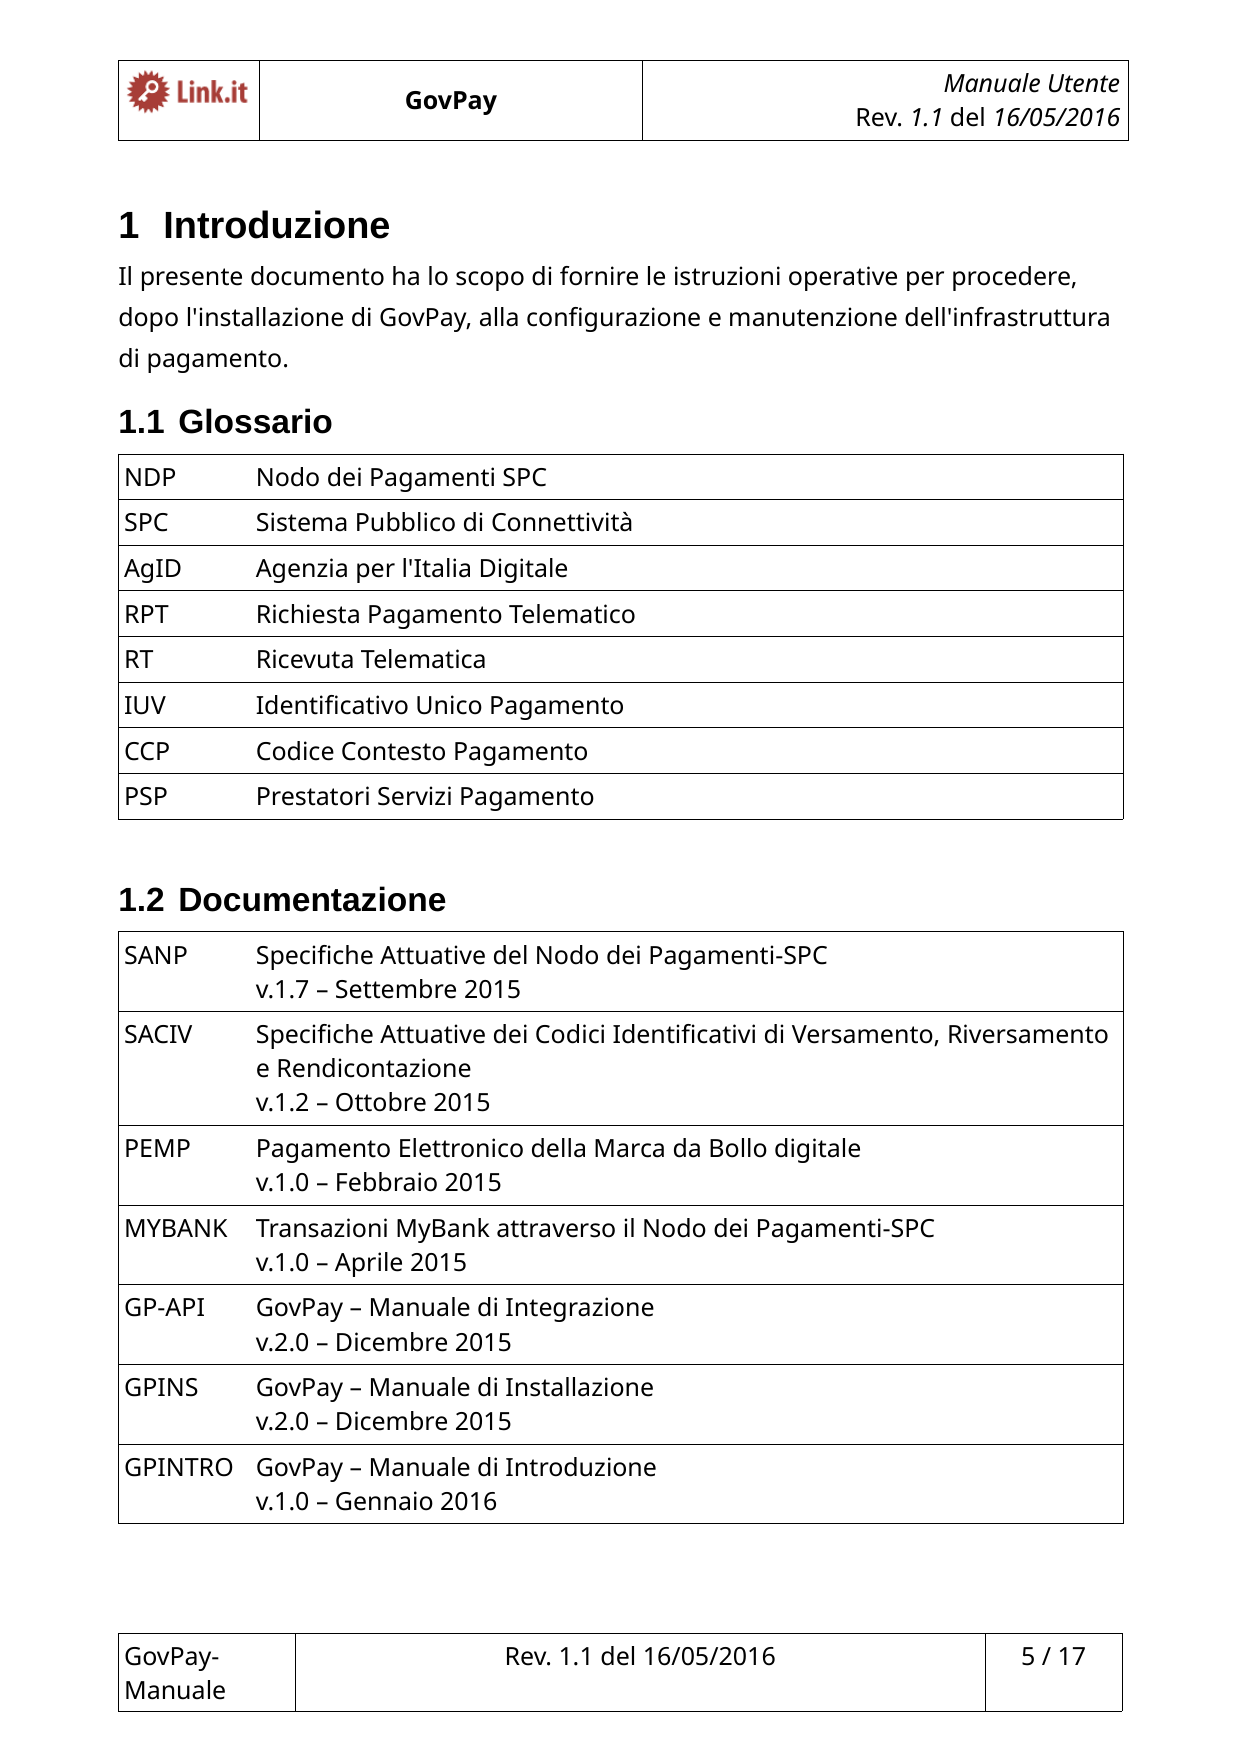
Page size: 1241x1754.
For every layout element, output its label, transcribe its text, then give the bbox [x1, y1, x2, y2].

text Il presente documento ha lo scopo di fornire le istruzioni operative per procedere, dopo l'installazione di GovPay, alla configurazione e manutenzione dell'infrastruttura di pagamento. [118, 259, 1122, 375]
subtitle Documentazione [118, 880, 1122, 919]
picture [123, 65, 254, 119]
table_cell RPT [119, 591, 250, 636]
table_cell Specifiche Attuative dei Codici Identificativi di Versamento, Riversamento e Rendicontazione v.1.2 – Ottobre 2015 [250, 1012, 1123, 1125]
table_header Nodo dei Pagamenti SPC [250, 455, 1123, 499]
table_cell Sistema Pubblico di Connettività [250, 500, 1123, 545]
table_cell Codice Contesto Pagamento [250, 728, 1123, 773]
table_cell RT [119, 637, 250, 682]
table_cell GPINS [119, 1365, 250, 1444]
table_cell GovPay – Manuale di Integrazione v.2.0 – Dicembre 2015 [250, 1285, 1123, 1364]
table_cell SACIV [119, 1012, 250, 1125]
table_header SANP [119, 932, 250, 1011]
table_cell AgID [119, 546, 250, 590]
table_cell Agenzia per l'Italia Digitale [250, 546, 1123, 590]
table_cell GovPay – Manuale di Installazione v.2.0 – Dicembre 2015 [250, 1365, 1123, 1444]
table_cell SPC [119, 500, 250, 545]
table_header Specifiche Attuative del Nodo dei Pagamenti-SPC v.1.7 – Settembre 2015 [250, 932, 1123, 1011]
subtitle Glossario [118, 402, 1122, 441]
table_cell MYBANK [119, 1206, 250, 1284]
table_cell Identificativo Unico Pagamento [250, 683, 1123, 727]
table_cell Pagamento Elettronico della Marca da Bollo digitale v.1.0 – Febbraio 2015 [250, 1126, 1123, 1204]
table_cell Transazioni MyBank attraverso il Nodo dei Pagamenti-SPC v.1.0 – Aprile 2015 [250, 1206, 1123, 1284]
table_cell IUV [119, 683, 250, 727]
table_cell GPINTRO [119, 1445, 250, 1523]
table_cell PSP [119, 774, 250, 818]
table_cell PEMP [119, 1126, 250, 1204]
table_header NDP [119, 455, 250, 499]
table_cell Ricevuta Telematica [250, 637, 1123, 682]
table_cell Richiesta Pagamento Telematico [250, 591, 1123, 636]
table_cell CCP [119, 728, 250, 773]
table_cell GP-API [119, 1285, 250, 1364]
table_cell Prestatori Servizi Pagamento [250, 774, 1123, 818]
subtitle Introduzione [118, 203, 1122, 247]
table_cell GovPay – Manuale di Introduzione v.1.0 – Gennaio 2016 [250, 1445, 1123, 1523]
